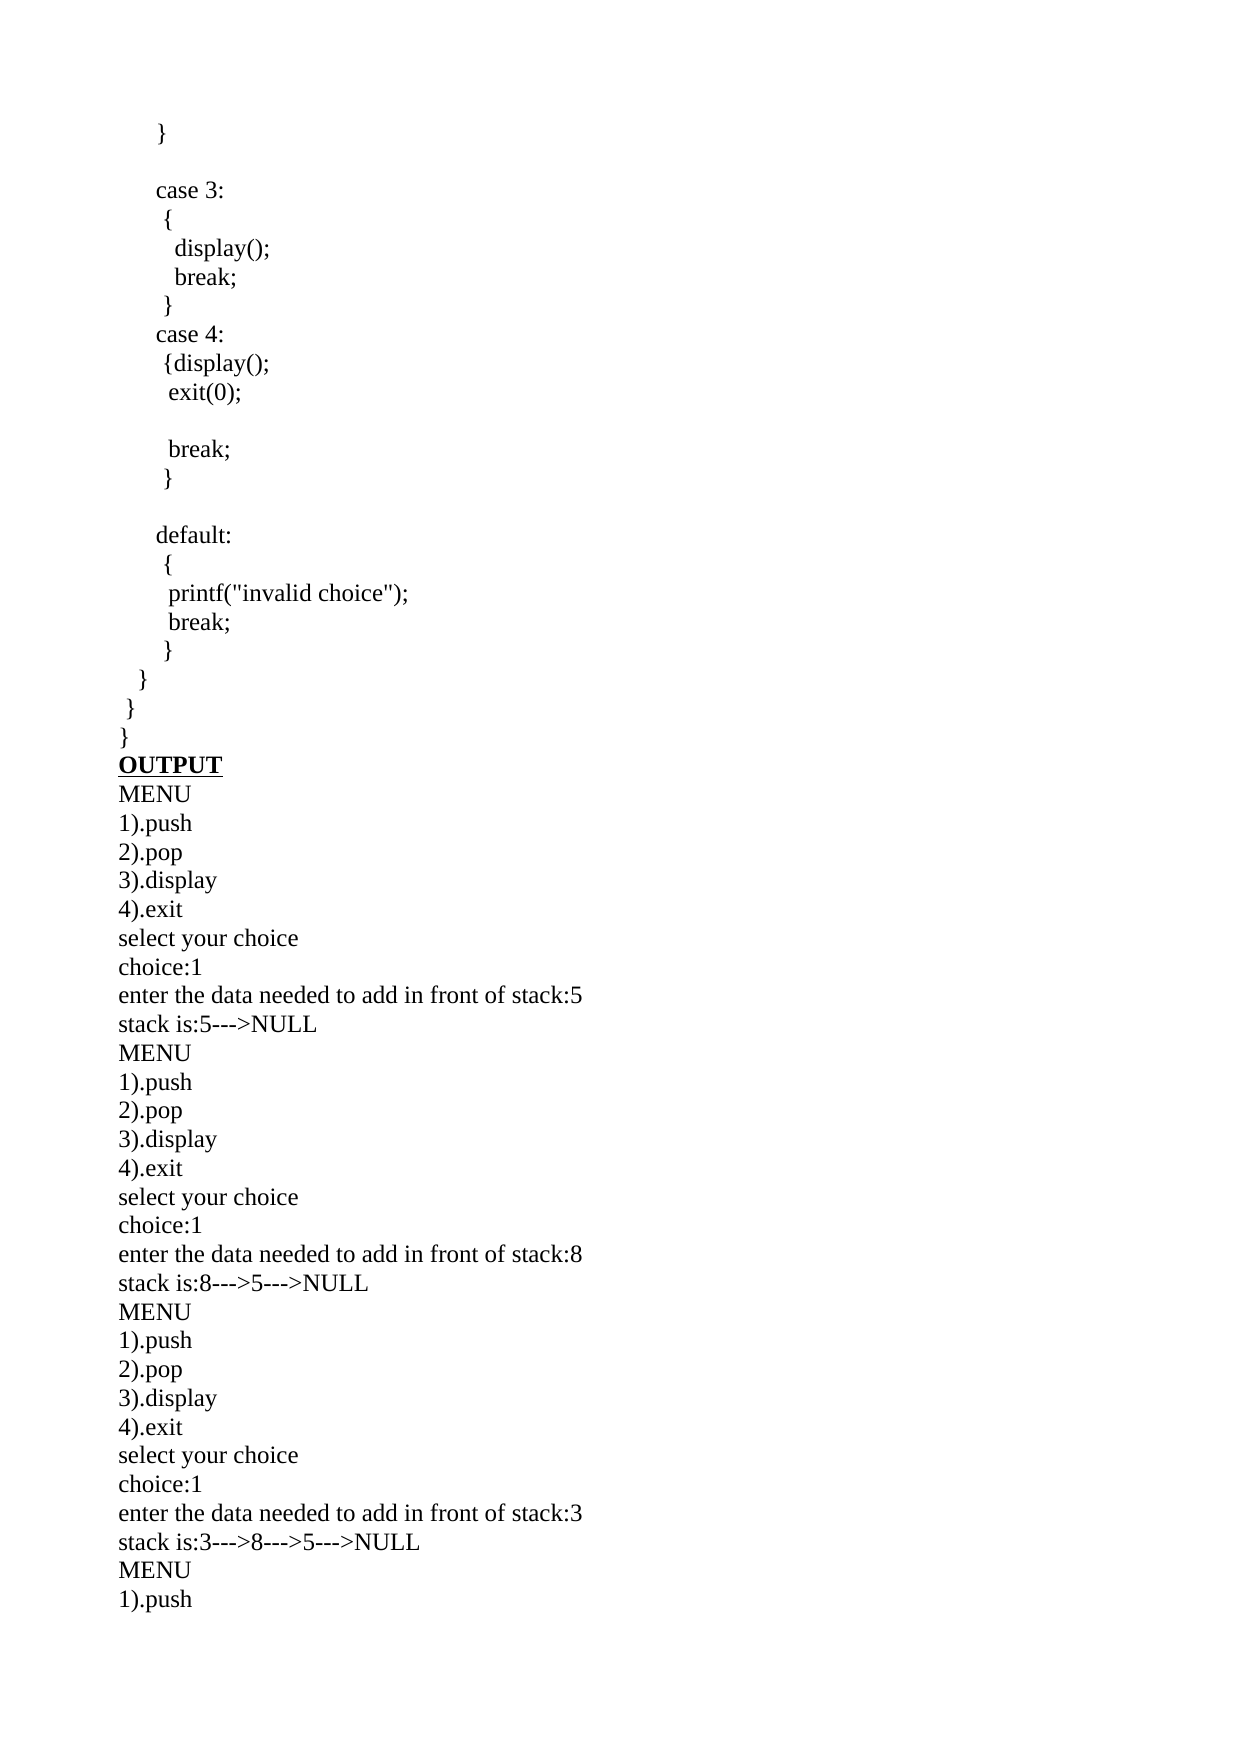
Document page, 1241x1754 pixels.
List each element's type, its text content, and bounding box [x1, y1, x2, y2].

text choice:1 [118, 1469, 1122, 1498]
text 1).push [118, 1584, 1122, 1613]
text choice:1 [118, 952, 1122, 981]
text break; [118, 434, 1122, 463]
text select your choice [118, 1441, 1122, 1469]
text { [118, 549, 1122, 578]
text 2).pop [118, 1354, 1122, 1383]
text display(); [118, 233, 1122, 262]
text OUTPUT [118, 751, 1122, 779]
text default: [118, 521, 1122, 549]
text enter the data needed to add in front of stack:8 [118, 1239, 1122, 1268]
text printf("invalid choice"); [118, 578, 1122, 607]
text case 4: [118, 319, 1122, 348]
text enter the data needed to add in front of stack:3 [118, 1498, 1122, 1527]
text 2).pop [118, 1096, 1122, 1124]
text } [118, 118, 1122, 147]
text 3).display [118, 1383, 1122, 1412]
text } [118, 693, 1122, 722]
text {display(); [118, 348, 1122, 377]
text 3).display [118, 866, 1122, 894]
text { [118, 204, 1122, 233]
text 1).push [118, 1326, 1122, 1354]
text choice:1 [118, 1211, 1122, 1239]
text 4).exit [118, 894, 1122, 923]
text } [118, 463, 1122, 492]
text MENU [118, 1297, 1122, 1326]
text 1).push [118, 808, 1122, 837]
text case 3: [118, 176, 1122, 204]
text MENU [118, 1556, 1122, 1584]
text 3).display [118, 1124, 1122, 1153]
text 4).exit [118, 1412, 1122, 1441]
text 1).push [118, 1067, 1122, 1096]
text break; [118, 607, 1122, 636]
text 2).pop [118, 837, 1122, 866]
text } [118, 722, 1122, 751]
text } [118, 291, 1122, 319]
text 4).exit [118, 1153, 1122, 1182]
text enter the data needed to add in front of stack:5 [118, 981, 1122, 1009]
text stack is:5--->NULL [118, 1009, 1122, 1038]
text exit(0); [118, 377, 1122, 406]
text MENU [118, 1038, 1122, 1067]
text select your choice [118, 923, 1122, 952]
text MENU [118, 779, 1122, 808]
text break; [118, 262, 1122, 291]
text } [118, 664, 1122, 693]
text select your choice [118, 1182, 1122, 1211]
text } [118, 636, 1122, 664]
text stack is:3--->8--->5--->NULL [118, 1527, 1122, 1556]
text stack is:8--->5--->NULL [118, 1268, 1122, 1297]
